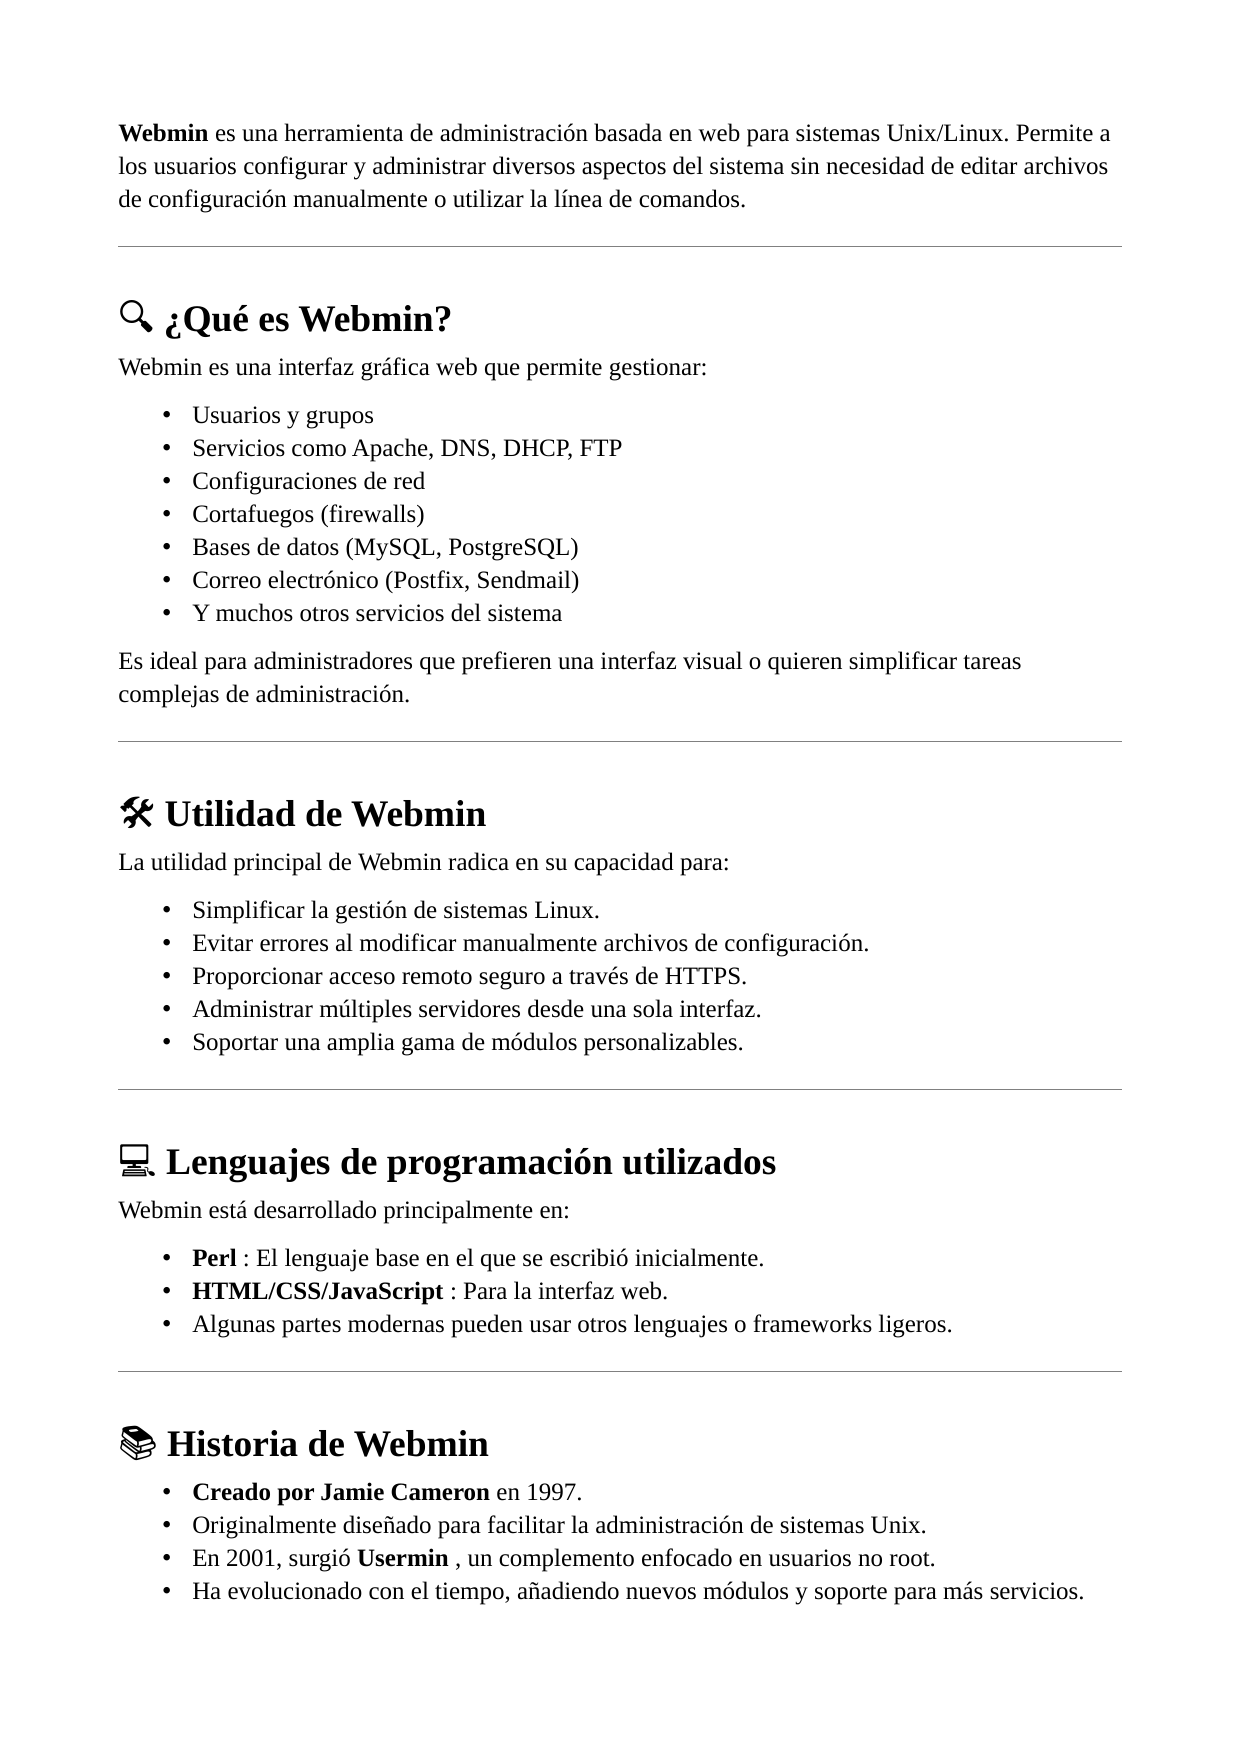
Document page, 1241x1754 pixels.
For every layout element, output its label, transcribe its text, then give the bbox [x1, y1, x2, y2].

list Configuraciones de red [162, 466, 1122, 495]
list En 2001, surgió Usermin , un complemento enfocado en usuarios no root. [162, 1543, 1122, 1572]
list Perl : El lenguaje base en el que se escribió inicialmente. [162, 1243, 1122, 1272]
subtitle 💻 Lenguajes de programación utilizados [118, 1139, 1122, 1183]
subtitle 🔍 ¿Qué es Webmin? [118, 297, 1122, 340]
text La utilidad principal de Webmin radica en su capacidad para: [118, 847, 1122, 876]
list Algunas partes modernas pueden usar otros lenguajes o frameworks ligeros. [162, 1309, 1122, 1338]
subtitle 📚 Historia de Webmin [118, 1422, 1122, 1465]
list Originalmente diseñado para facilitar la administración de sistemas Unix. [162, 1510, 1122, 1539]
list Soportar una amplia gama de módulos personalizables. [162, 1027, 1122, 1056]
list Cortafuegos (firewalls) [162, 499, 1122, 528]
list Bases de datos (MySQL, PostgreSQL) [162, 532, 1122, 561]
list Creado por Jamie Cameron en 1997. [162, 1477, 1122, 1506]
list Proporcionar acceso remoto seguro a través de HTTPS. [162, 961, 1122, 989]
list Correo electrónico (Postfix, Sendmail) [162, 565, 1122, 594]
list Simplificar la gestión de sistemas Linux. [162, 895, 1122, 923]
text Es ideal para administradores que prefieren una interfaz visual o quieren simplificar tareas complejas de administración. [118, 646, 1122, 708]
list HTML/CSS/JavaScript : Para la interfaz web. [162, 1276, 1122, 1304]
list Servicios como Apache, DNS, DHCP, FTP [162, 433, 1122, 462]
text Webmin es una herramienta de administración basada en web para sistemas Unix/Linux. Permite a los usuarios configurar y administrar diversos aspectos del sistema sin necesidad de editar archivos de configuración manualmente o utilizar la línea de comandos. [118, 118, 1122, 213]
list Administrar múltiples servidores desde una sola interfaz. [162, 994, 1122, 1023]
list Usuarios y grupos [162, 400, 1122, 429]
text Webmin está desarrollado principalmente en: [118, 1195, 1122, 1224]
text Webmin es una interfaz gráfica web que permite gestionar: [118, 352, 1122, 381]
list Y muchos otros servicios del sistema [162, 598, 1122, 627]
subtitle 🛠️ Utilidad de Webmin [118, 792, 1122, 835]
list Evitar errores al modificar manualmente archivos de configuración. [162, 928, 1122, 957]
list Ha evolucionado con el tiempo, añadiendo nuevos módulos y soporte para más servicios. [162, 1576, 1122, 1605]
